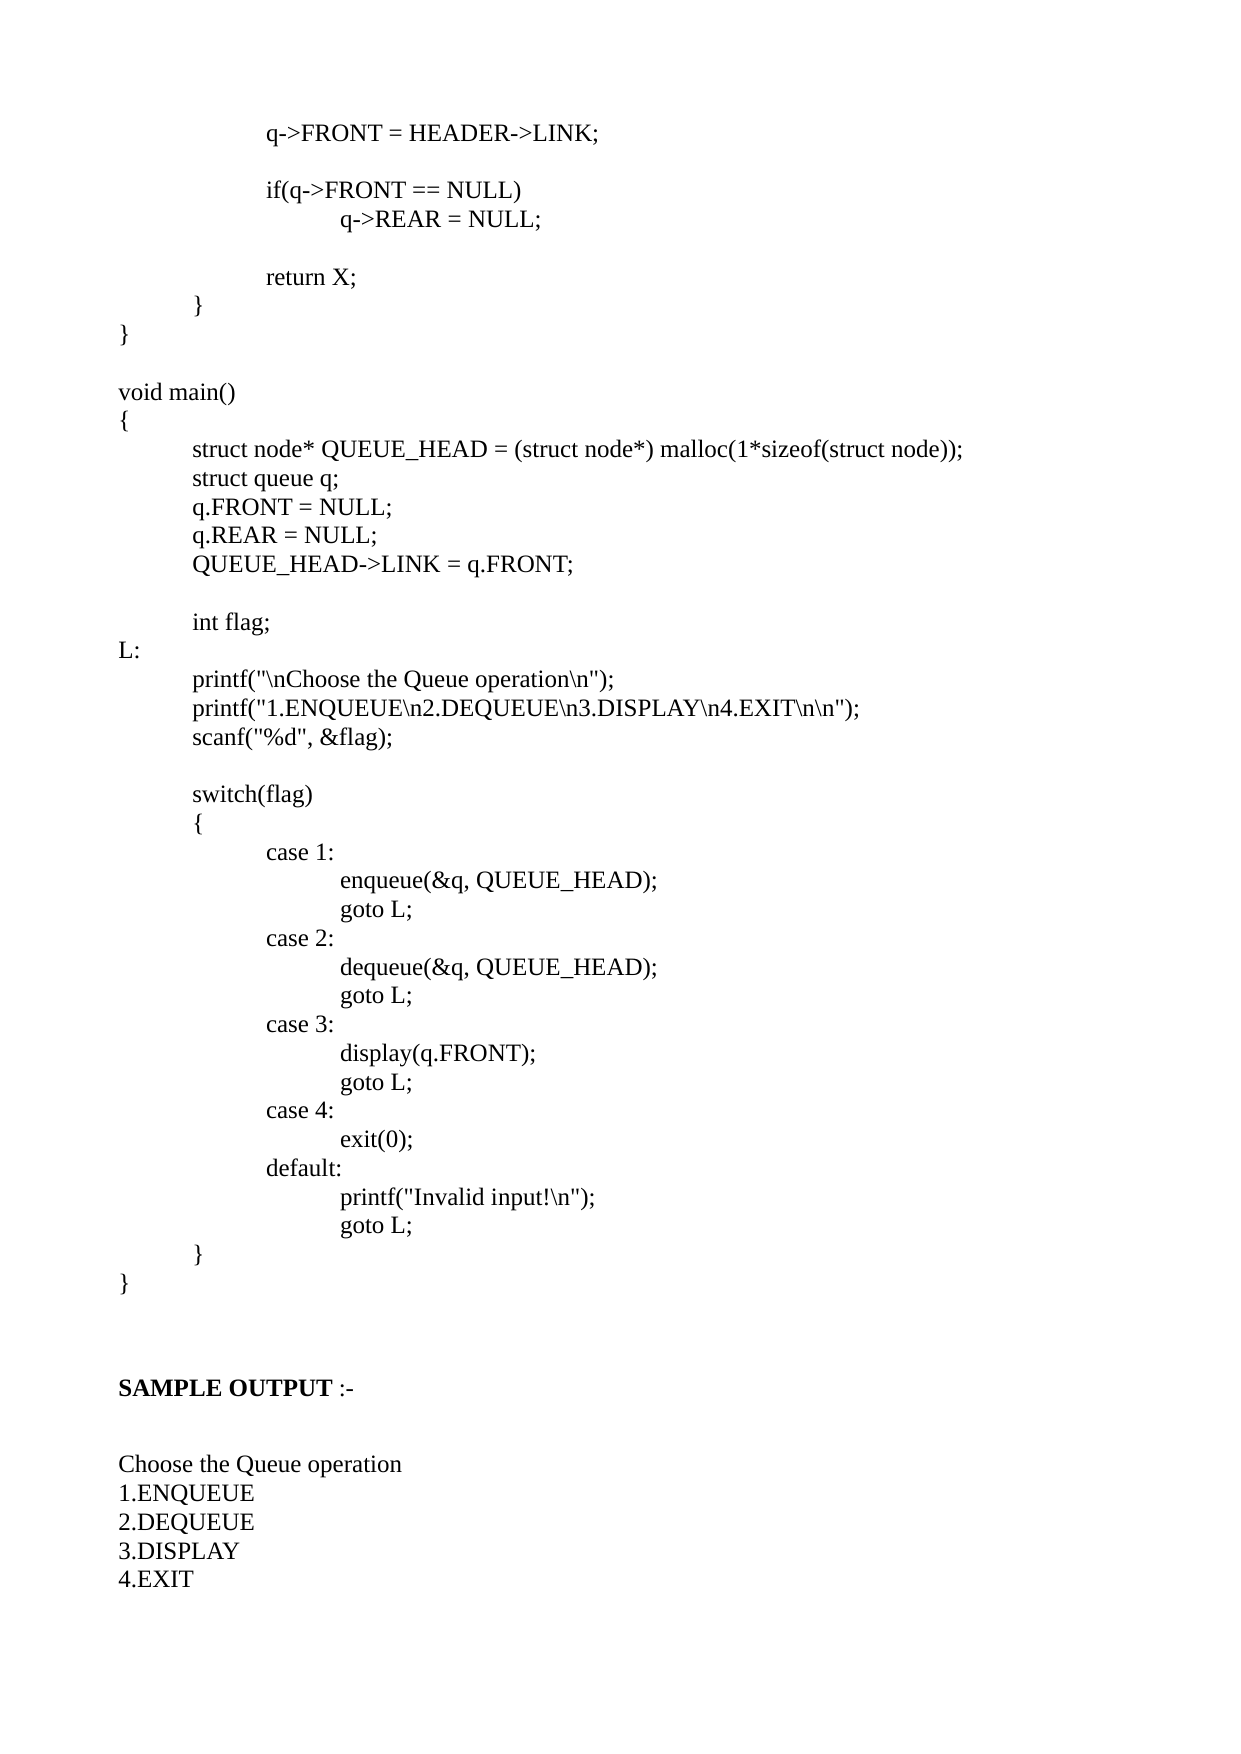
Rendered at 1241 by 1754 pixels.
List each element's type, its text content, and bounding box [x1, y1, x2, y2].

text q->REAR = NULL; [118, 204, 1122, 233]
text 2.DEQUEUE [118, 1507, 1122, 1536]
text case 4: [118, 1096, 1122, 1124]
text 3.DISPLAY [118, 1536, 1122, 1564]
text 4.EXIT [118, 1564, 1122, 1593]
text L: [118, 636, 1122, 664]
text { [118, 808, 1122, 837]
text int flag; [118, 607, 1122, 636]
text } [118, 319, 1122, 348]
text enqueue(&q, QUEUE_HEAD); [118, 866, 1122, 894]
text switch(flag) [118, 779, 1122, 808]
text q.REAR = NULL; [118, 521, 1122, 549]
text QUEUE_HEAD->LINK = q.FRONT; [118, 549, 1122, 578]
text 1.ENQUEUE [118, 1478, 1122, 1507]
text scanf("%d", &flag); [118, 722, 1122, 751]
text if(q->FRONT == NULL) [118, 176, 1122, 204]
text Choose the Queue operation [118, 1449, 1122, 1478]
text } [118, 1239, 1122, 1268]
text printf("1.ENQUEUE\n2.DEQUEUE\n3.DISPLAY\n4.EXIT\n\n"); [118, 693, 1122, 722]
text printf("Invalid input!\n"); [118, 1182, 1122, 1211]
text } [118, 1268, 1122, 1297]
text { [118, 406, 1122, 434]
text SAMPLE OUTPUT :- [118, 1373, 1122, 1402]
text printf("\nChoose the Queue operation\n"); [118, 664, 1122, 693]
text goto L; [118, 894, 1122, 923]
text goto L; [118, 981, 1122, 1009]
text default: [118, 1153, 1122, 1182]
text goto L; [118, 1211, 1122, 1239]
text goto L; [118, 1067, 1122, 1096]
text case 3: [118, 1009, 1122, 1038]
text struct node* QUEUE_HEAD = (struct node*) malloc(1*sizeof(struct node)); [118, 434, 1122, 463]
text } [118, 291, 1122, 319]
text struct queue q; [118, 463, 1122, 492]
text void main() [118, 377, 1122, 406]
text q->FRONT = HEADER->LINK; [118, 118, 1122, 147]
text return X; [118, 262, 1122, 291]
text case 2: [118, 923, 1122, 952]
text case 1: [118, 837, 1122, 866]
text dequeue(&q, QUEUE_HEAD); [118, 952, 1122, 981]
text q.FRONT = NULL; [118, 492, 1122, 521]
text display(q.FRONT); [118, 1038, 1122, 1067]
text exit(0); [118, 1124, 1122, 1153]
